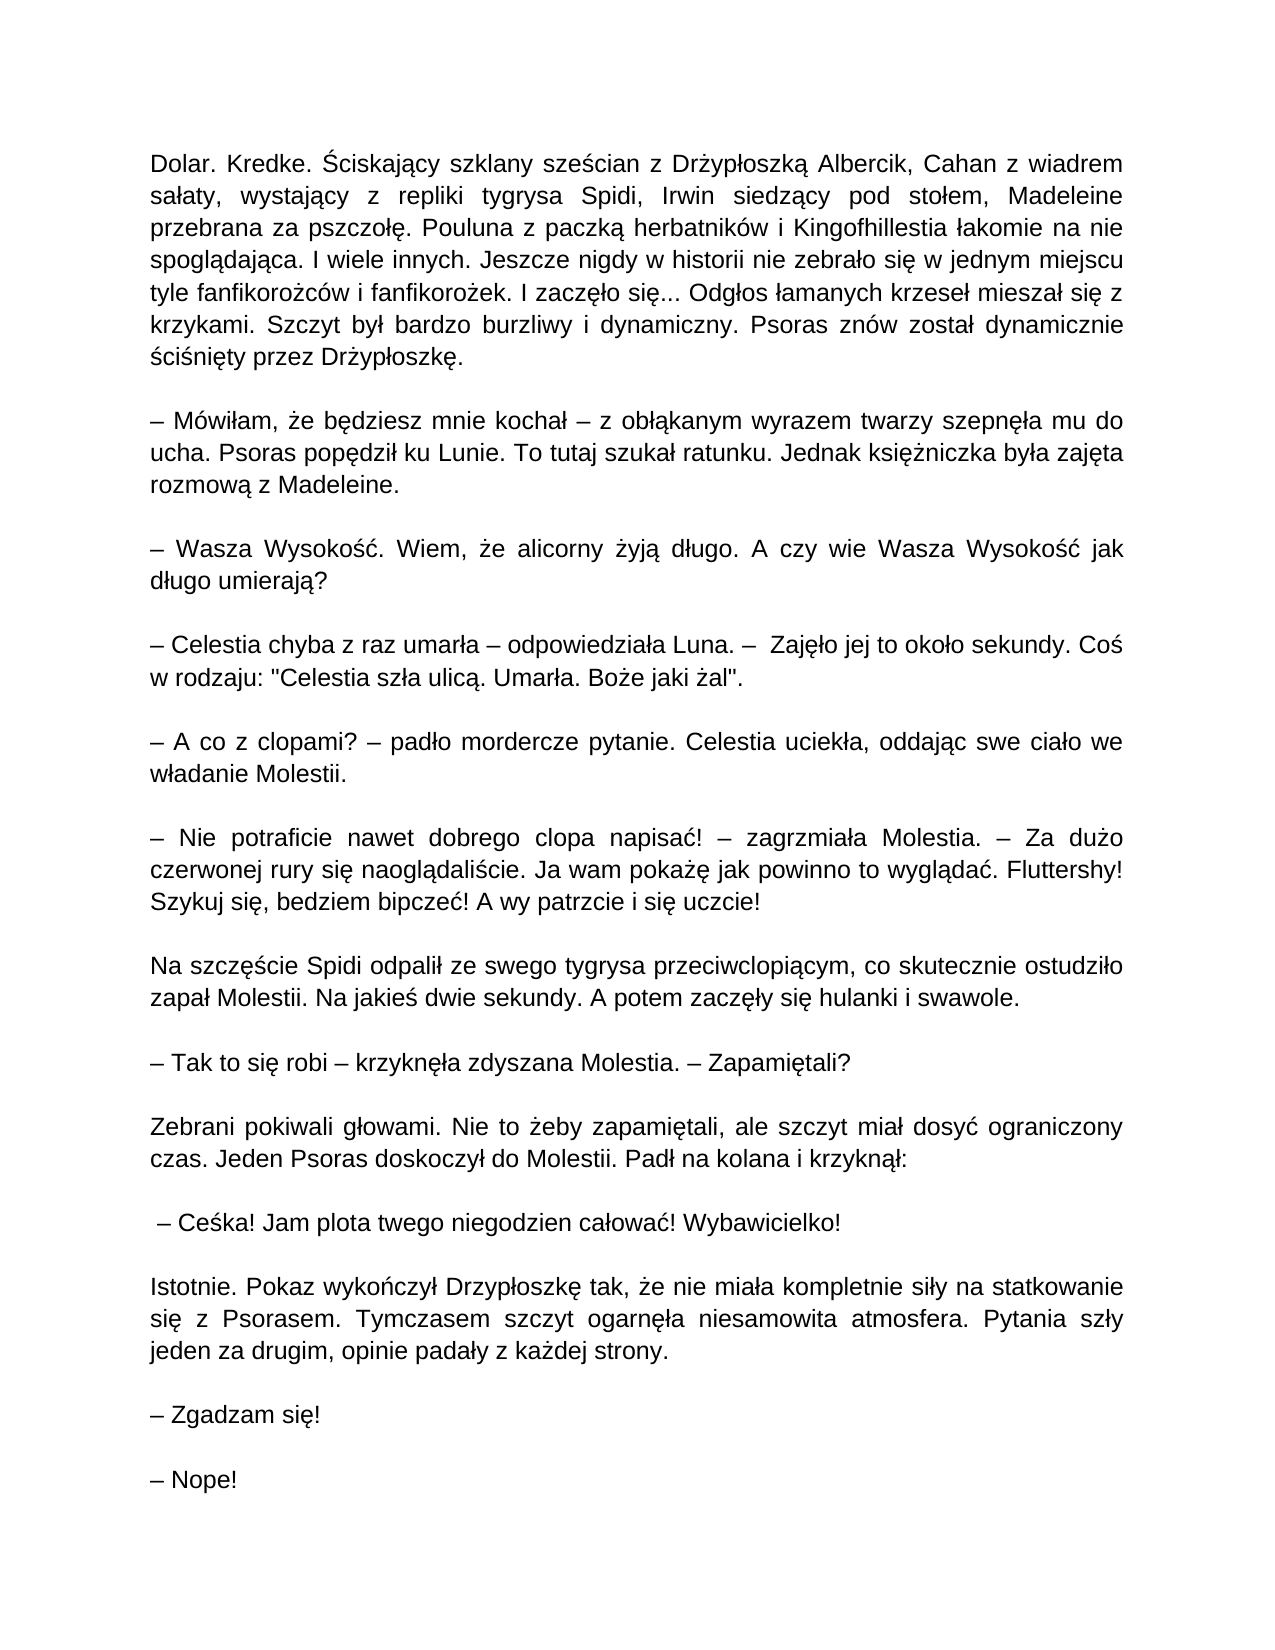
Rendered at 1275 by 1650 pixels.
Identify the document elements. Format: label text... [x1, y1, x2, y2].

text – Mówiłam, że będziesz mnie kochał – z obłąkanym wyrazem twarzy szepnęła mu do ucha. Psoras popędził ku Lunie. To tutaj szukał ratunku. Jednak księżniczka była zajęta rozmową z Madeleine. [150, 407, 1125, 499]
text – Nope! [150, 1465, 1125, 1493]
text – Wasza Wysokość. Wiem, że alicorny żyją długo. A czy wie Wasza Wysokość jak długo umierają? [150, 535, 1125, 595]
text Dolar. Kredke. Ściskający szklany sześcian z Drżypłoszką Albercik, Cahan z wiadrem sałaty, wystający z repliki tygrysa Spidi, Irwin siedzący pod stołem, Madeleine przebrana za pszczołę. Pouluna z paczką herbatników i Kingofhillestia łakomie na nie spoglądająca. I wiele innych. Jeszcze nigdy w historii nie zebrało się w jednym miejscu tyle fanfikorożców i fanfikorożek. I zaczęło się... Odgłos łamanych krzeseł mieszał się z krzykami. Szczyt był bardzo burzliwy i dynamiczny. Psoras znów został dynamicznie ściśnięty przez Drżypłoszkę. [150, 150, 1125, 370]
text Istotnie. Pokaz wykończył Drzypłoszkę tak, że nie miała kompletnie siły na statkowanie się z Psorasem. Tymczasem szczyt ogarnęła niesamowita atmosfera. Pytania szły jeden za drugim, opinie padały z każdej strony. [150, 1273, 1125, 1365]
text – Tak to się robi – krzyknęła zdyszana Molestia. – Zapamiętali? [150, 1048, 1125, 1076]
text – Nie potraficie nawet dobrego clopa napisać! – zagrzmiała Molestia. – Za dużo czerwonej rury się naoglądaliście. Ja wam pokażę jak powinno to wyglądać. Fluttershy! Szykuj się, bedziem bipczeć! A wy patrzcie i się uczcie! [150, 824, 1125, 916]
text – A co z clopami? – padło mordercze pytanie. Celestia uciekła, oddając swe ciało we władanie Molestii. [150, 727, 1125, 787]
text Na szczęście Spidi odpalił ze swego tygrysa przeciwclopiącym, co skutecznie ostudziło zapał Molestii. Na jakieś dwie sekundy. A potem zaczęły się hulanki i swawole. [150, 952, 1125, 1012]
text – Ceśka! Jam plota twego niegodzien całować! Wybawicielko! [150, 1209, 1125, 1237]
text – Celestia chyba z raz umarła – odpowiedziała Luna. – Zajęło jej to około sekundy. Coś w rodzaju: "Celestia szła ulicą. Umarła. Boże jaki żal". [150, 631, 1125, 691]
text Zebrani pokiwali głowami. Nie to żeby zapamiętali, ale szczyt miał dosyć ograniczony czas. Jeden Psoras doskoczył do Molestii. Padł na kolana i krzyknął: [150, 1112, 1125, 1172]
text – Zgadzam się! [150, 1401, 1125, 1429]
